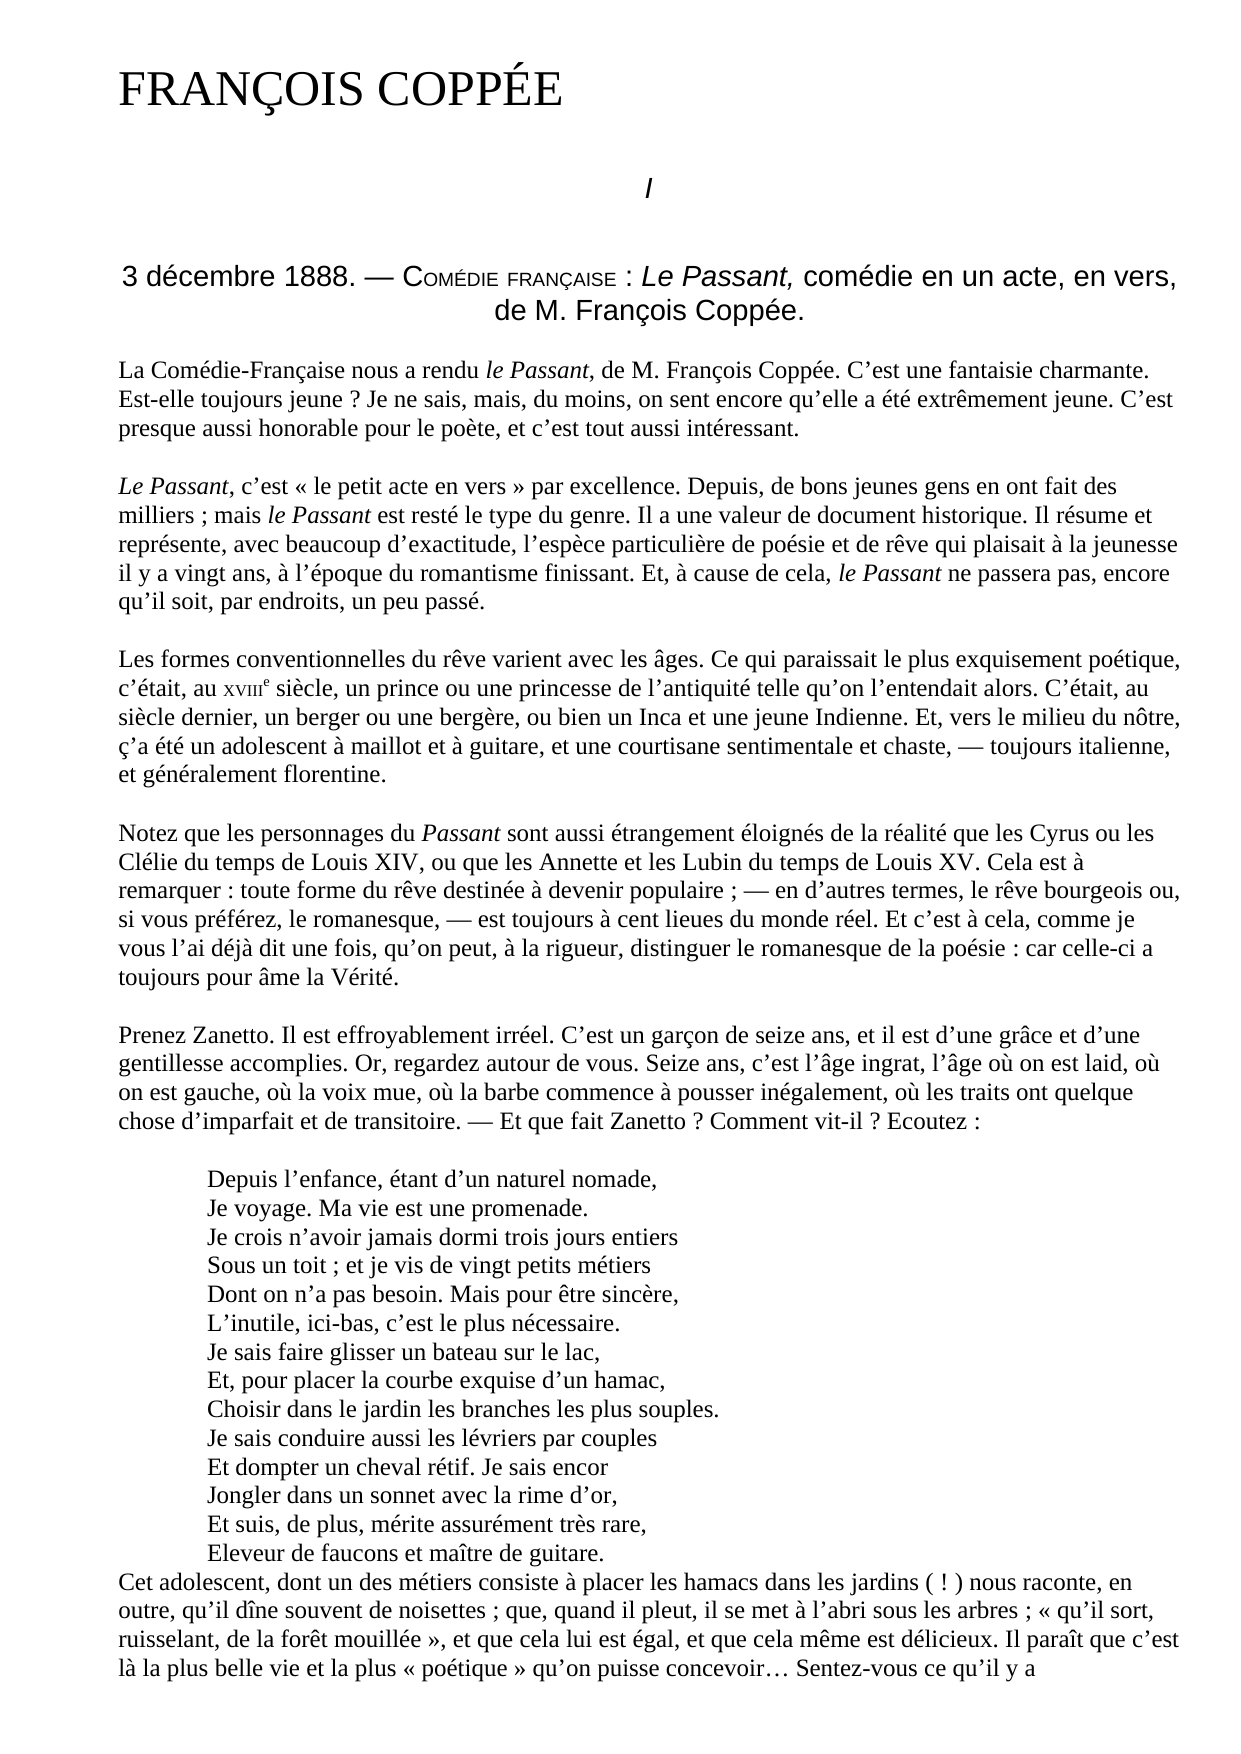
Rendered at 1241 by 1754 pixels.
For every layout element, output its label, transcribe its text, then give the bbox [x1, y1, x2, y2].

text Prenez Zanetto. Il est effroyablement irréel. C’est un garçon de seize ans, et il est d’une grâce et d’une gentillesse accomplies. Or, regardez autour de vous. Seize ans, c’est l’âge ingrat, l’âge où on est laid, où on est gauche, où la voix mue, où la barbe commence à pousser inégalement, où les traits ont quelque chose d’imparfait et de transitoire. — Et que fait Zanetto ? Comment vit-il ? Ecoutez : [118, 1020, 1181, 1135]
text Et dompter un cheval rétif. Je sais encor [207, 1452, 1181, 1481]
subtitle 3 décembre 1888. — Comédie française : Le Passant, comédie en un acte, en vers, de M. François Coppée. [118, 259, 1181, 326]
text Je sais faire glisser un bateau sur le lac, [207, 1337, 1181, 1366]
text Eleveur de faucons et maître de guitare. [207, 1538, 1181, 1567]
text Je sais conduire aussi les lévriers par couples [207, 1423, 1181, 1452]
text Dont on n’a pas besoin. Mais pour être sincère, [207, 1279, 1181, 1308]
text Et, pour placer la courbe exquise d’un hamac, [207, 1366, 1181, 1394]
text Et suis, de plus, mérite assurément très rare, [207, 1509, 1181, 1538]
text Le Passant, c’est « le petit acte en vers » par excellence. Depuis, de bons jeunes gens en ont fait des milliers ; mais le Passant est resté le type du genre. Il a une valeur de document historique. Il résume et représente, avec beaucoup d’exactitude, l’espèce particulière de poésie et de rêve qui plaisait à la jeunesse il y a vingt ans, à l’époque du romantisme finissant. Et, à cause de cela, le Passant ne passera pas, encore qu’il soit, par endroits, un peu passé. [118, 471, 1181, 615]
text Notez que les personnages du Passant sont aussi étrangement éloignés de la réalité que les Cyrus ou les Clélie du temps de Louis XIV, ou que les Annette et les Lubin du temps de Louis XV. Cela est à remarquer : toute forme du rêve destinée à devenir populaire ; — en d’autres termes, le rêve bourgeois ou, si vous préférez, le romanesque, — est toujours à cent lieues du monde réel. Et c’est à cela, comme je vous l’ai déjà dit une fois, qu’on peut, à la rigueur, distinguer le romanesque de la poésie : car celle-ci a toujours pour âme la Vérité. [118, 818, 1181, 990]
text Je voyage. Ma vie est une promenade. [207, 1193, 1181, 1222]
text Depuis l’enfance, étant d’un naturel nomade, [207, 1164, 1181, 1193]
text L’inutile, ici-bas, c’est le plus nécessaire. [207, 1308, 1181, 1337]
text Jongler dans un sonnet avec la rime d’or, [207, 1481, 1181, 1509]
text Choisir dans le jardin les branches les plus souples. [207, 1394, 1181, 1423]
text Je crois n’avoir jamais dormi trois jours entiers [207, 1222, 1181, 1251]
text La Comédie-Française nous a rendu le Passant, de M. François Coppée. C’est une fantaisie charmante. Est-elle toujours jeune ? Je ne sais, mais, du moins, on sent encore qu’elle a été extrêmement jeune. C’est presque aussi honorable pour le poète, et c’est tout aussi intéressant. [118, 356, 1181, 442]
subtitle I [118, 171, 1181, 204]
text Sous un toit ; et je vis de vingt petits métiers [207, 1251, 1181, 1279]
subtitle FRANÇOIS COPPÉE [118, 59, 1181, 117]
text Les formes conventionnelles du rêve varient avec les âges. Ce qui paraissait le plus exquisement poétique, c’était, au xviiie siècle, un prince ou une princesse de l’antiquité telle qu’on l’entendait alors. C’était, au siècle dernier, un berger ou une bergère, ou bien un Inca et une jeune Indienne. Et, vers le milieu du nôtre, ç’a été un adolescent à maillot et à guitare, et une courtisane sentimentale et chaste, — toujours italienne, et généralement florentine. [118, 644, 1181, 788]
text Cet adolescent, dont un des métiers consiste à placer les hamacs dans les jardins ( ! ) nous raconte, en outre, qu’il dîne souvent de noisettes ; que, quand il pleut, il se met à l’abri sous les arbres ; « qu’il sort, ruisselant, de la forêt mouillée », et que cela lui est égal, et que cela même est délicieux. Il paraît que c’est là la plus belle vie et la plus « poétique » qu’on puisse concevoir… Sentez-vous ce qu’il y a [118, 1567, 1181, 1682]
